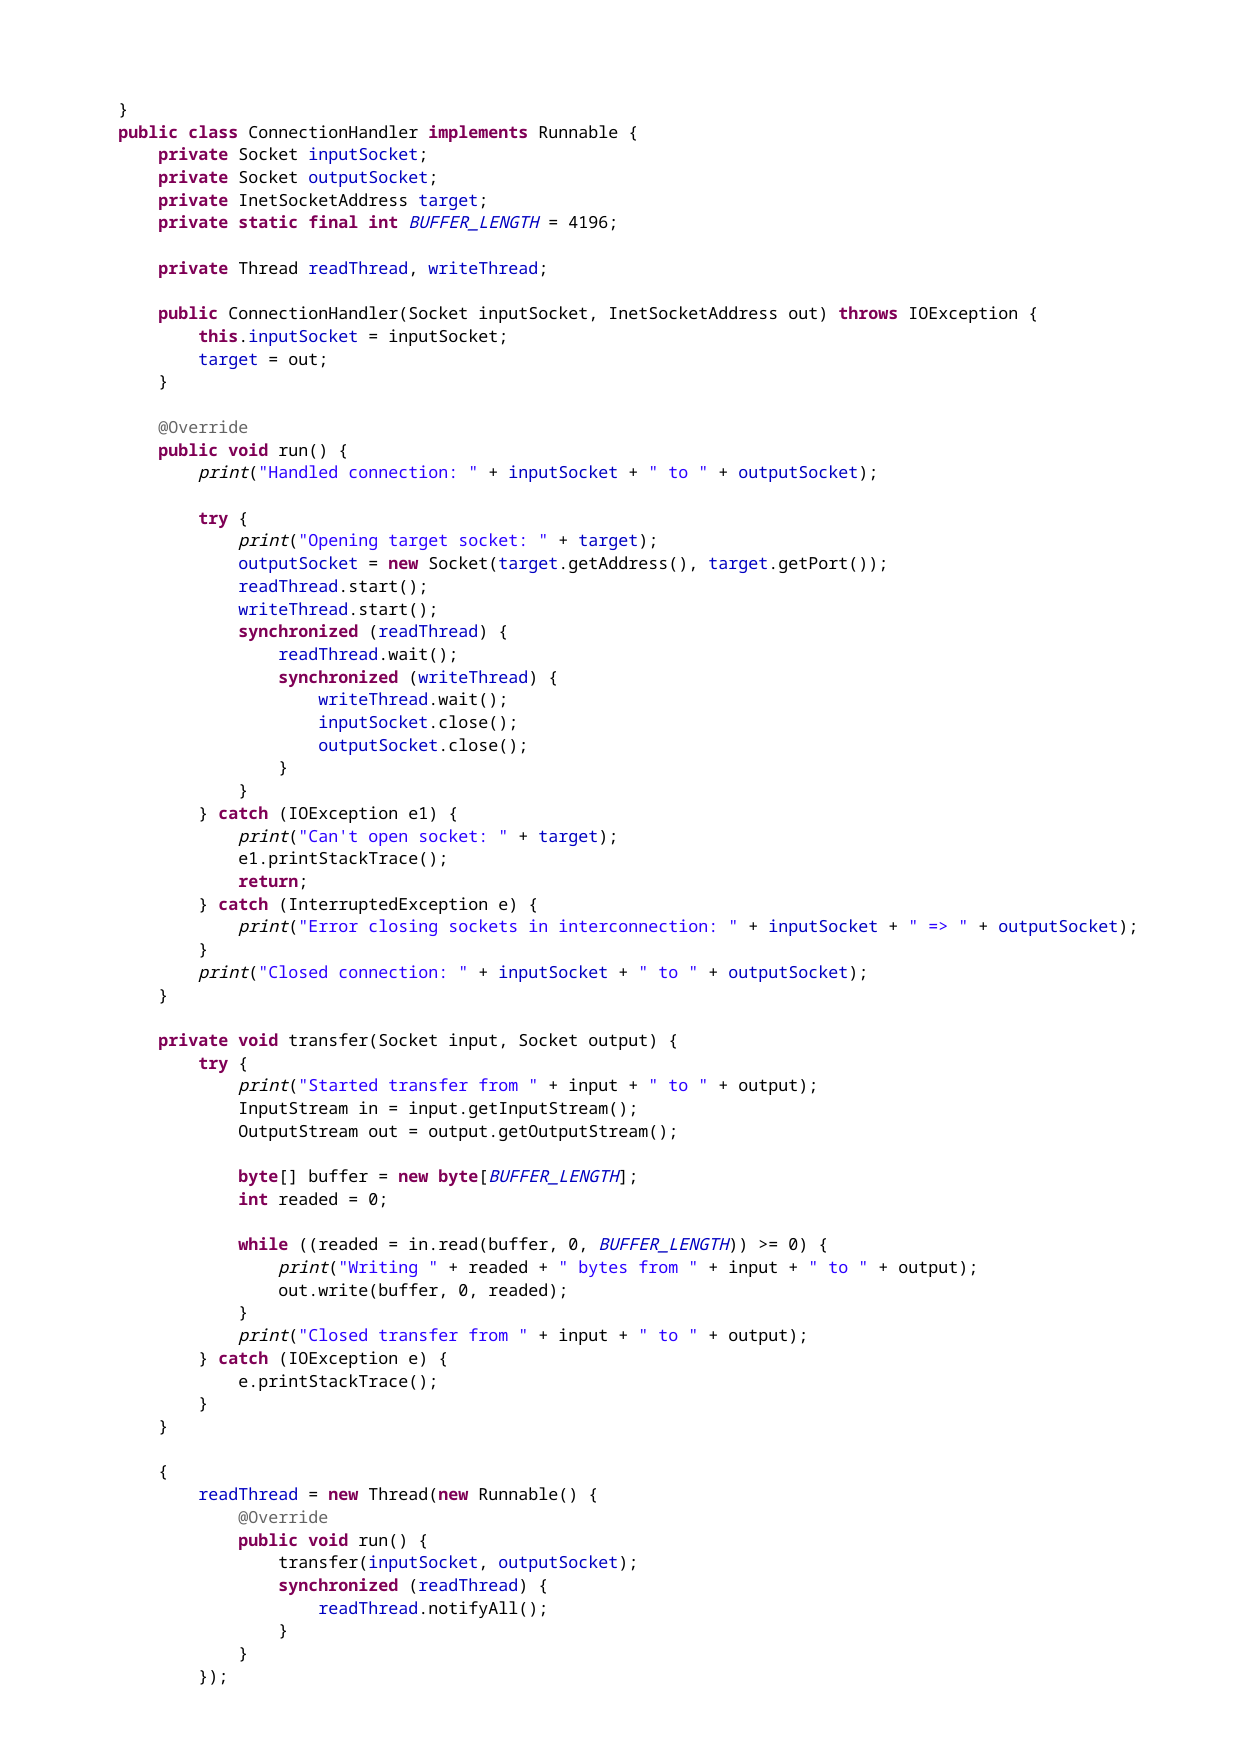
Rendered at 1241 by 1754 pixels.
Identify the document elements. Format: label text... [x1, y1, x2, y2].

text public void run() { [118, 438, 1162, 461]
text } [118, 1619, 1162, 1642]
text public void run() { [118, 1528, 1162, 1551]
text private static final int BUFFER_LENGTH = 4196; [118, 211, 1162, 234]
text e1.printStackTrace(); [118, 847, 1162, 870]
text while ((readed = in.read(buffer, 0, BUFFER_LENGTH)) >= 0) { [118, 1233, 1162, 1256]
text target = out; [118, 347, 1162, 370]
text print("Closed connection: " + inputSocket + " to " + outputSocket); [118, 961, 1162, 983]
text this.inputSocket = inputSocket; [118, 325, 1162, 347]
text transfer(inputSocket, outputSocket); [118, 1551, 1162, 1574]
text readThread.start(); [118, 574, 1162, 597]
text e.printStackTrace(); [118, 1369, 1162, 1392]
text } [118, 983, 1162, 1006]
text print("Handled connection: " + inputSocket + " to " + outputSocket); [118, 461, 1162, 484]
text synchronized (readThread) { [118, 620, 1162, 643]
text print("Error closing sockets in interconnection: " + inputSocket + " => " + outputSocket); [118, 915, 1162, 938]
text } [118, 370, 1162, 393]
text OutputStream out = output.getOutputStream(); [118, 1119, 1162, 1142]
text synchronized (writeThread) { [118, 665, 1162, 688]
text return; [118, 870, 1162, 892]
text private Thread readThread, writeThread; [118, 257, 1162, 279]
text } [118, 938, 1162, 961]
text try { [118, 506, 1162, 529]
text readThread = new Thread(new Runnable() { [118, 1483, 1162, 1506]
text readThread.wait(); [118, 643, 1162, 665]
text @Override [118, 416, 1162, 438]
text } [118, 756, 1162, 779]
text print("Can't open socket: " + target); [118, 824, 1162, 847]
text } [118, 98, 1162, 120]
text } [118, 1301, 1162, 1324]
text private Socket inputSocket; [118, 143, 1162, 166]
text public class ConnectionHandler implements Runnable { [118, 120, 1162, 143]
text } [118, 1415, 1162, 1437]
text } catch (IOException e1) { [118, 802, 1162, 824]
text inputSocket.close(); [118, 711, 1162, 733]
text } [118, 1392, 1162, 1415]
text }); [118, 1664, 1162, 1687]
text InputStream in = input.getInputStream(); [118, 1097, 1162, 1119]
text out.write(buffer, 0, readed); [118, 1278, 1162, 1301]
text synchronized (readThread) { [118, 1574, 1162, 1596]
text private void transfer(Socket input, Socket output) { [118, 1029, 1162, 1051]
text try { [118, 1051, 1162, 1074]
text writeThread.wait(); [118, 688, 1162, 711]
text private Socket outputSocket; [118, 166, 1162, 188]
text int readed = 0; [118, 1188, 1162, 1210]
text } [118, 779, 1162, 802]
text print("Started transfer from " + input + " to " + output); [118, 1074, 1162, 1097]
text } [118, 1642, 1162, 1664]
text public ConnectionHandler(Socket inputSocket, InetSocketAddress out) throws IOException { [118, 302, 1162, 325]
text print("Opening target socket: " + target); [118, 529, 1162, 552]
text writeThread.start(); [118, 597, 1162, 620]
text { [118, 1460, 1162, 1483]
text private InetSocketAddress target; [118, 188, 1162, 211]
text outputSocket = new Socket(target.getAddress(), target.getPort()); [118, 552, 1162, 574]
text } catch (InterruptedException e) { [118, 892, 1162, 915]
text } catch (IOException e) { [118, 1347, 1162, 1369]
text byte[] buffer = new byte[BUFFER_LENGTH]; [118, 1165, 1162, 1188]
text outputSocket.close(); [118, 733, 1162, 756]
text @Override [118, 1506, 1162, 1528]
text readThread.notifyAll(); [118, 1596, 1162, 1619]
text print("Writing " + readed + " bytes from " + input + " to " + output); [118, 1256, 1162, 1278]
text print("Closed transfer from " + input + " to " + output); [118, 1324, 1162, 1347]
